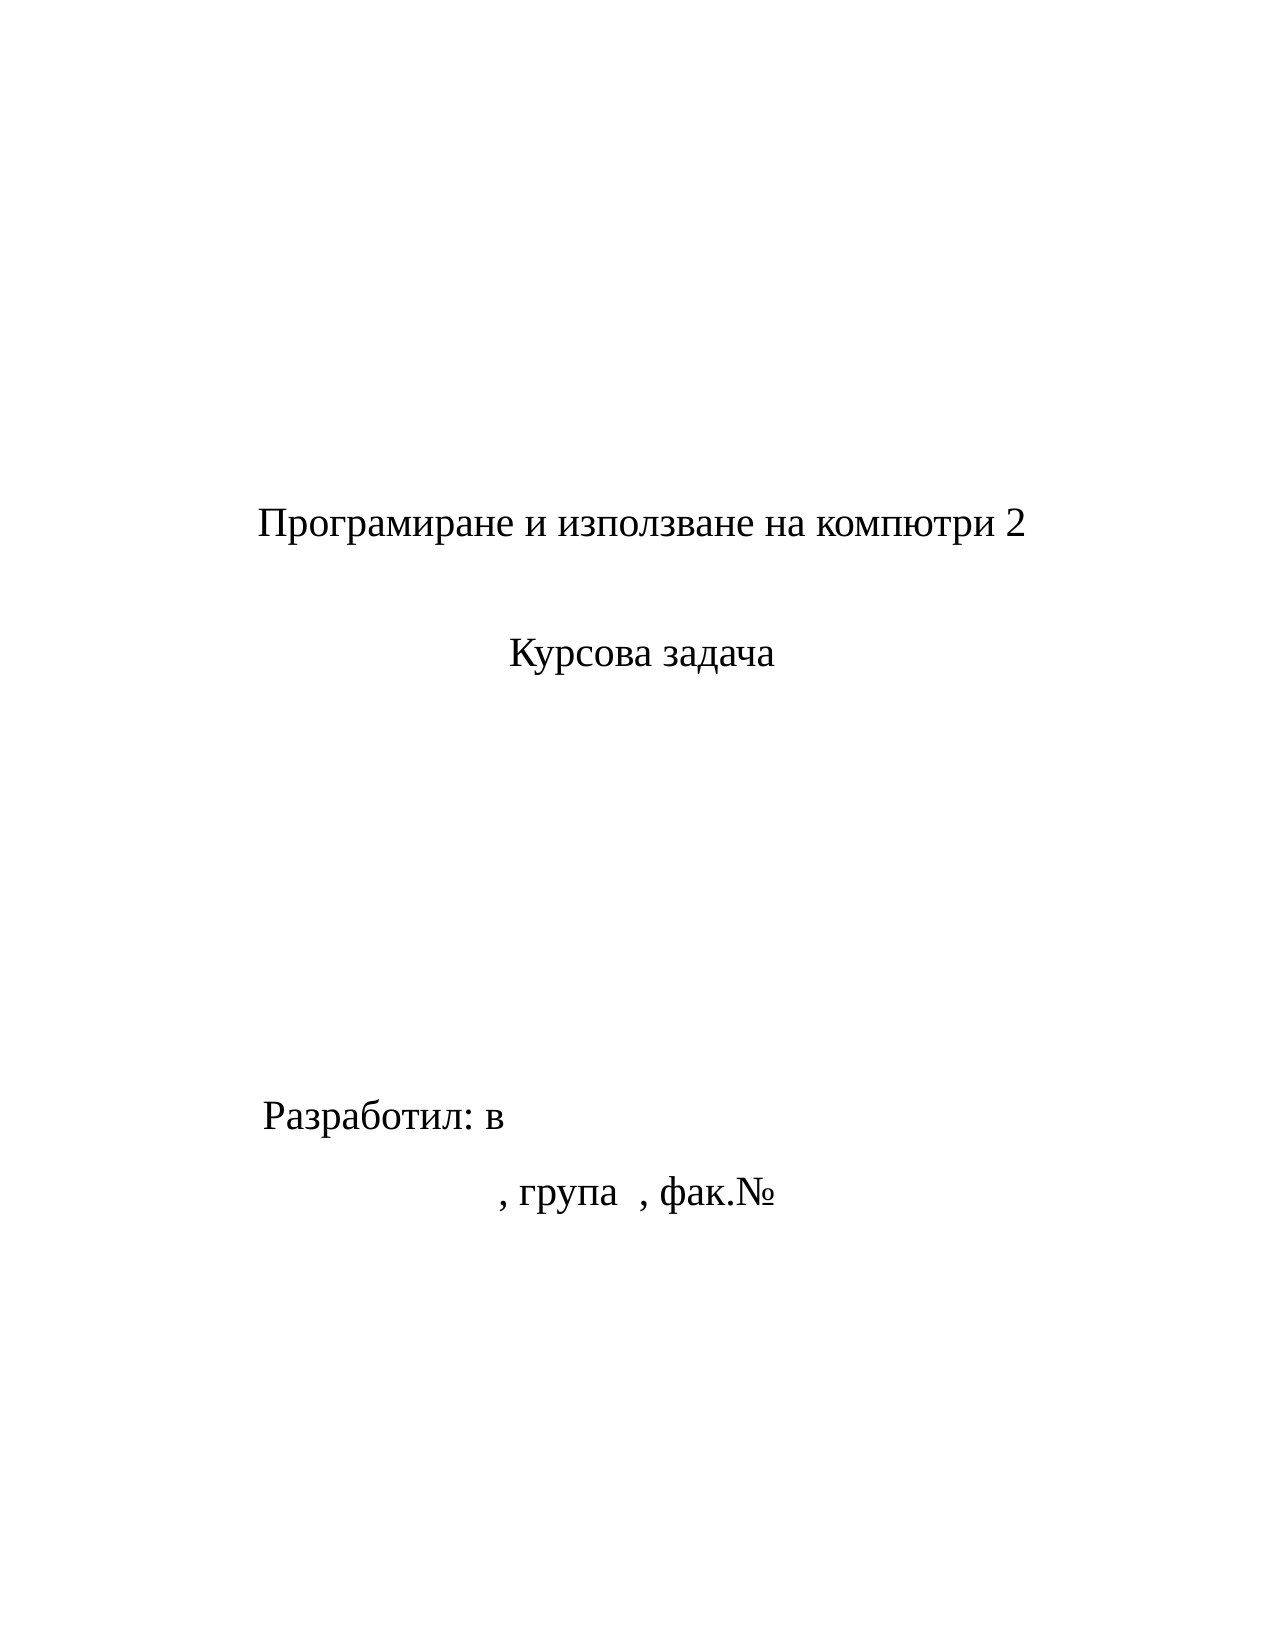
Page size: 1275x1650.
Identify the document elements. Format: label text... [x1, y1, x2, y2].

text , група , фак.№ [75, 1166, 1209, 1214]
text Програмиране и използване на компютри 2 [75, 498, 1209, 546]
text Курсова задача [75, 628, 1209, 676]
text Разработил: в [75, 1090, 1209, 1138]
